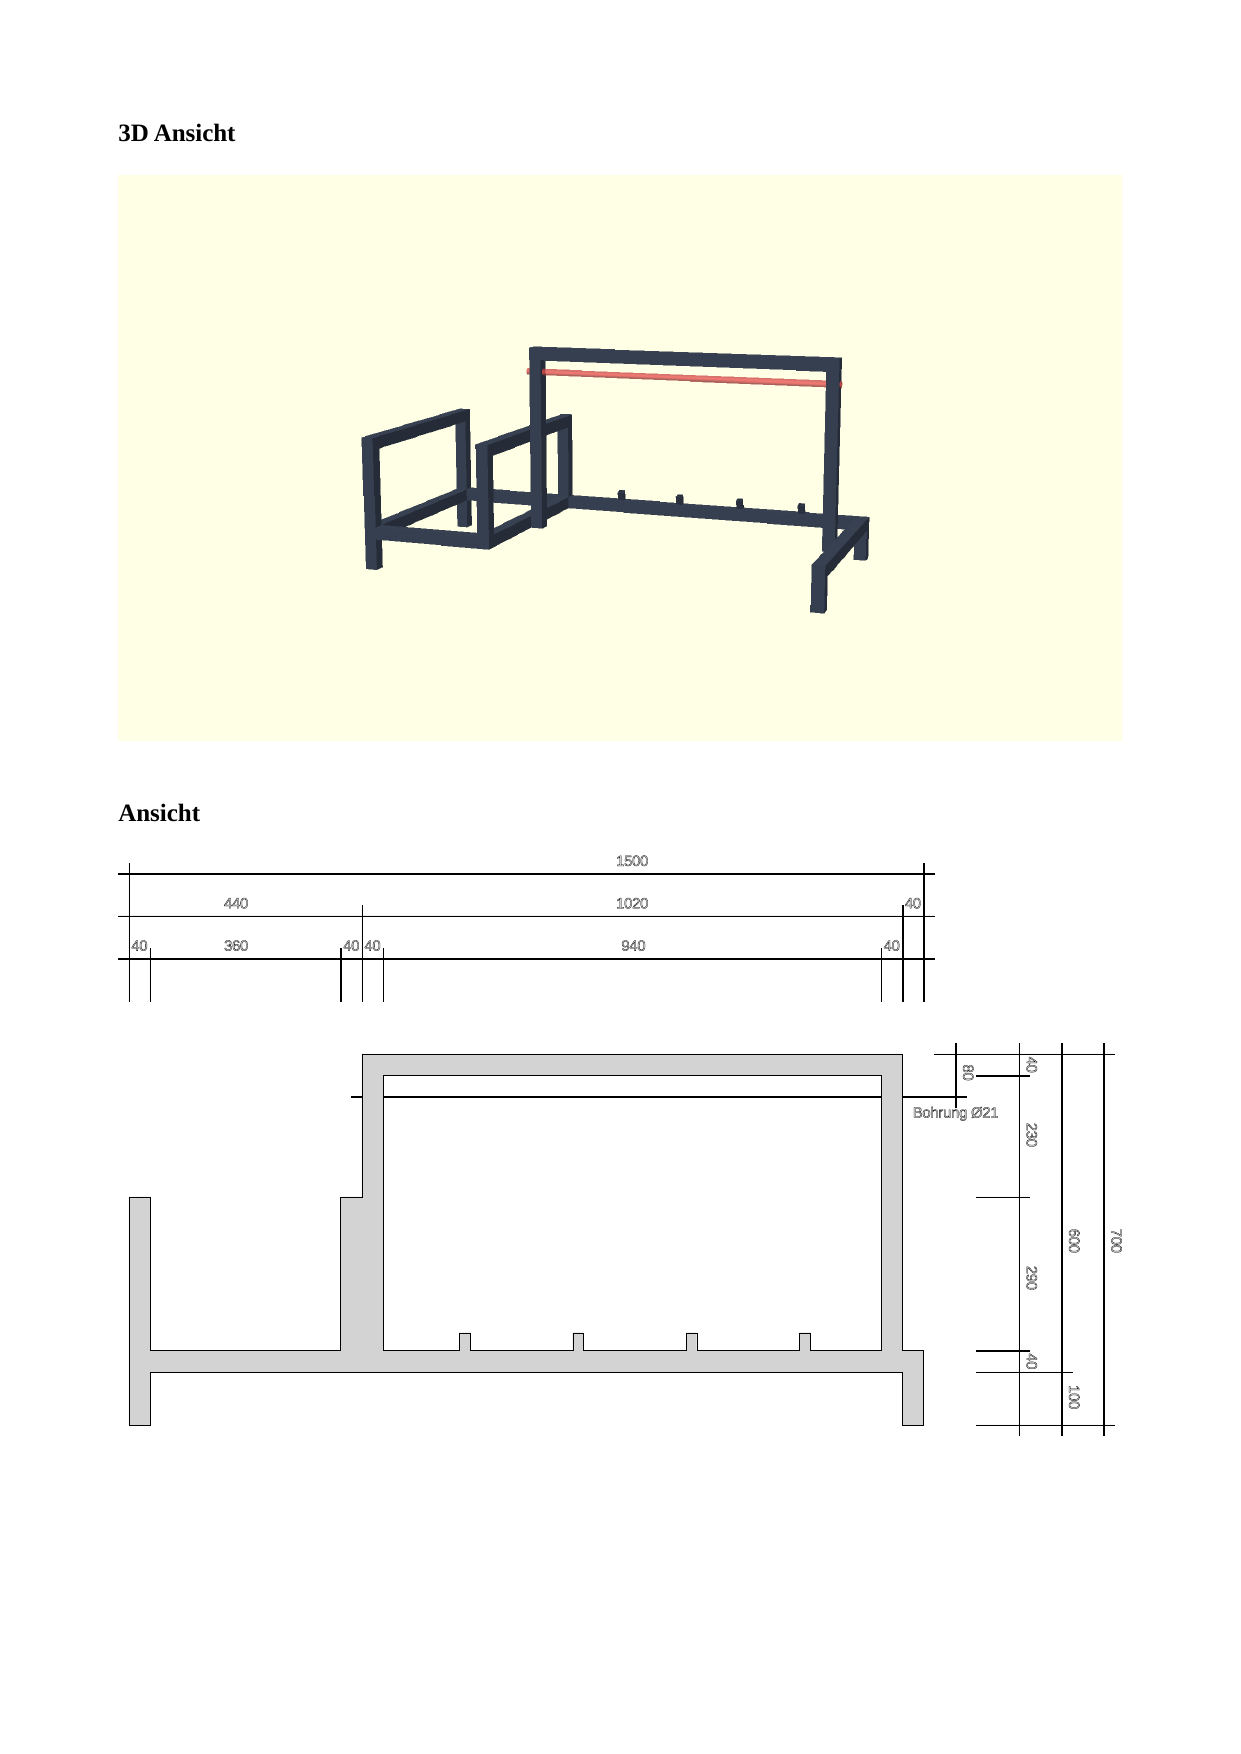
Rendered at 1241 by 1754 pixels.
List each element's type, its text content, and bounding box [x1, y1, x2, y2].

text 3D Ansicht [118, 118, 1122, 147]
picture [118, 175, 1123, 741]
text Ansicht [118, 798, 1122, 827]
